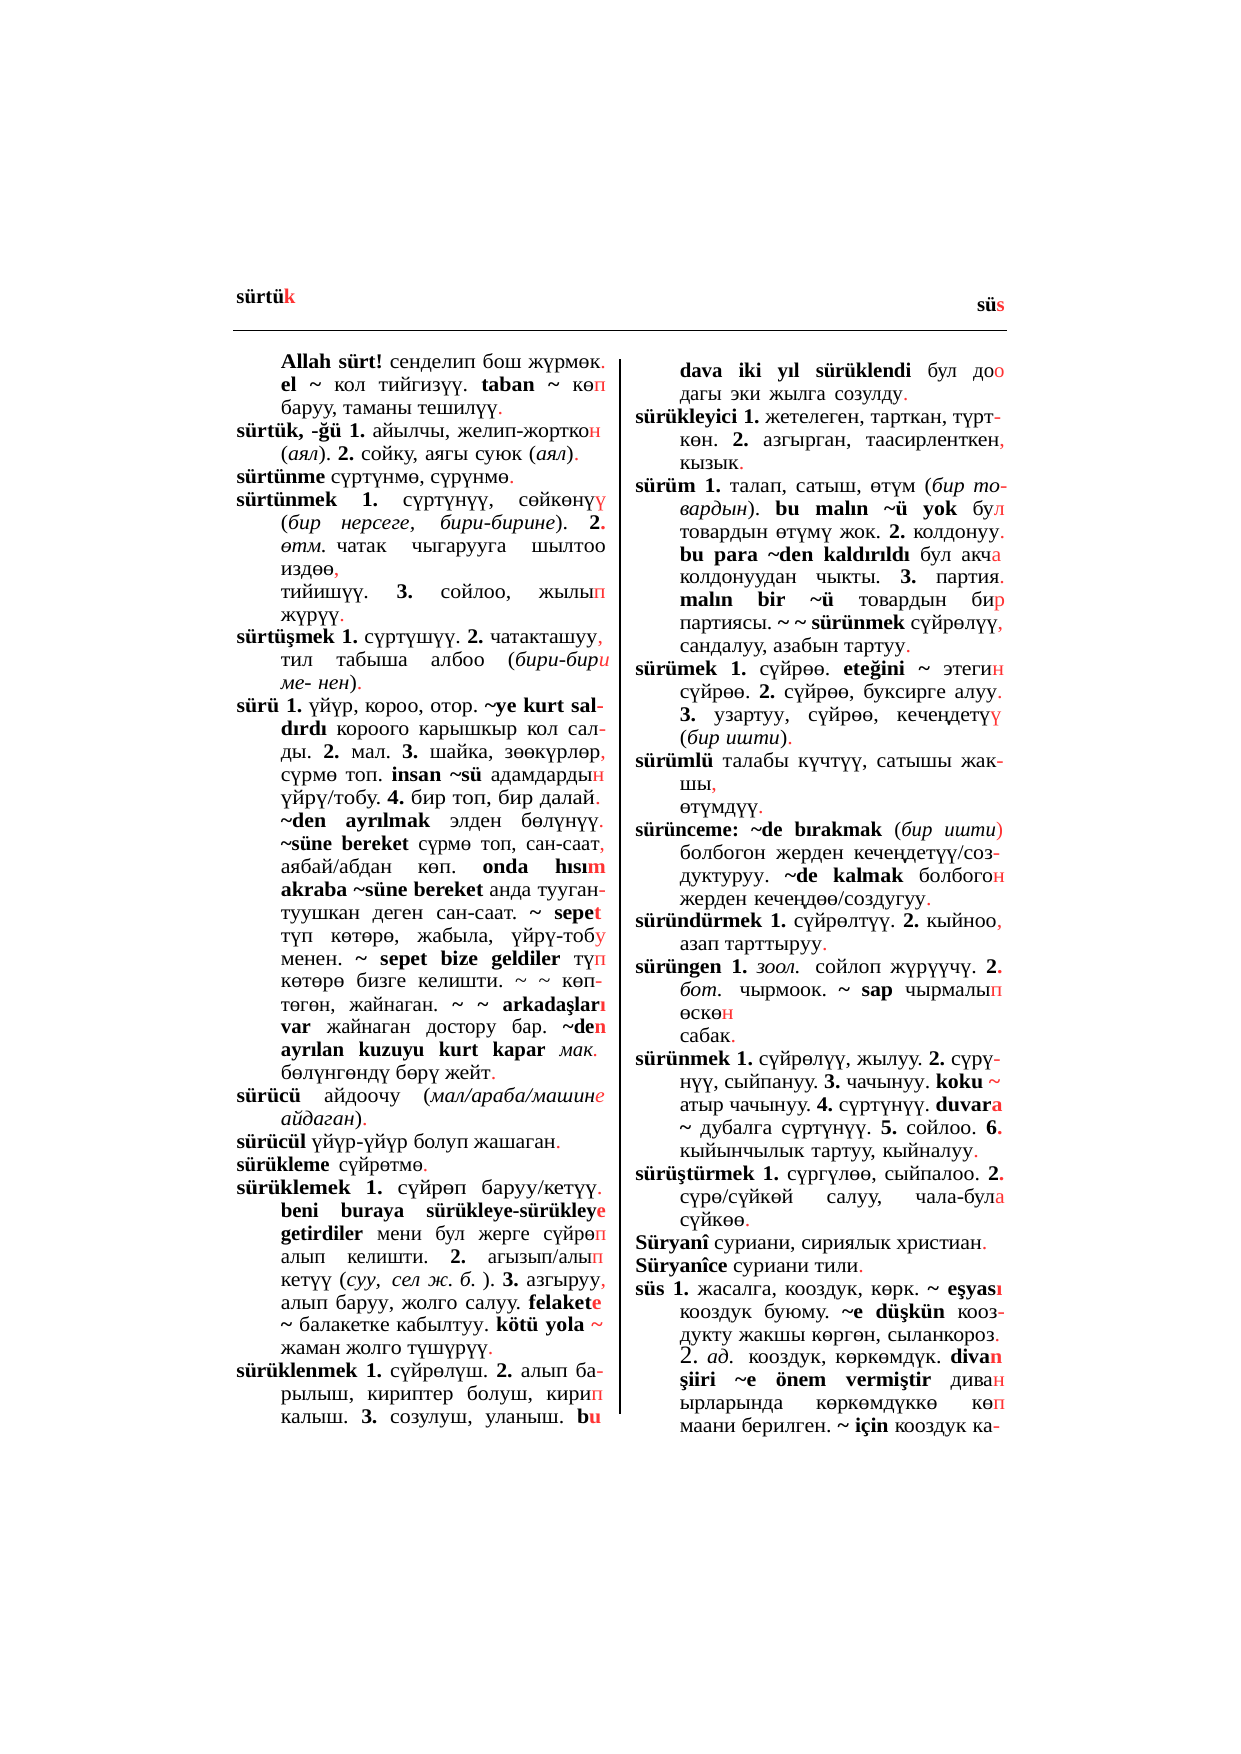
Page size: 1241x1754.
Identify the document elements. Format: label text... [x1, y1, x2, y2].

text (аял). 2. сойку, аягы суюк (аял). [281, 442, 583, 465]
text кыйынчылык тартуу, кыйналуу. [679, 1139, 983, 1162]
text көн. 2. азгырган, таасирленткен, кызык. [679, 428, 1004, 474]
list ад. кооздук, көркөмдүк. divan [679, 1346, 1005, 1368]
text өскөн сабак. [679, 1001, 795, 1047]
text sürükleyici 1. жетелеген, тарткан, түрт- [635, 405, 1004, 428]
text шы, өтүмдүү. [679, 772, 804, 818]
text Allah sürt! сенделип бош жүрмөк. el ~ кол тийгизүү. taban ~ көп баруу, таманы тешилүү. [281, 350, 606, 419]
text бөлүнгөндү бөрү жейт. [281, 1061, 496, 1084]
text вардын). bu malın ~ü yok бул товардын өтүмү жок. 2. колдонуу. bu para ~den kaldırıldı бул акча [679, 497, 1005, 566]
text sürüklemek 1. сүйрөп баруу/кетүү. [236, 1176, 609, 1199]
text калыш. 3. созулуш, уланыш. bu [281, 1405, 606, 1428]
text Süryanî суриани, сириялык христиан. [635, 1231, 1029, 1254]
text şiiri ~e önem vermiştir диван ырларында көркөмдүккө көп маани берилген. ~ için кооздук ка- [679, 1368, 1005, 1437]
text dırdı короого карышкыр кол сал- ды. 2. мал. 3. шайка, зөөкүрлөр, сүрмө топ. insan ~sü адамдардын [281, 717, 606, 786]
text sürücü айдоочу (мал/араба/машине айдаган). [236, 1084, 609, 1130]
text sürüştürmek 1. сүргүлөө, сыйпалоо. 2. сүрө/сүйкөй салуу, чала-була сүйкөө. [635, 1162, 1004, 1231]
text кетүү (суу, сел ж. б. ). 3. азгыруу, алып баруу, жолго салуу. felakete [281, 1268, 606, 1314]
text болбогон жерден кечеңдетүү/соз- [679, 841, 1005, 864]
text ~ дубалга сүртүнүү. 5. сойлоо. 6. [679, 1116, 1004, 1139]
text dava iki yıl sürüklendi бул доо дагы эки жылга созулду. [679, 359, 1004, 405]
text sürtüşmek 1. сүртүшүү. 2. чатакташуу, [236, 626, 609, 648]
text (бир ишти). [679, 726, 793, 749]
text сандалуу, азабын тартуу. [679, 634, 913, 657]
text тийишүү. 3. сойлоо, жылып жүрүү. [281, 580, 606, 626]
text sürümlü талабы күчтүү, сатышы жак- [635, 749, 1004, 772]
text аябай/абдан көп. onda hısım akraba ~süne bereket анда тууган- туушкан деген сан-саат. ~ sepet [281, 855, 606, 924]
text азап тарттыруу. [679, 932, 828, 956]
text дуктуруу. ~de kalmak болбогон жерден кечеңдөө/создугуу. [679, 864, 1005, 910]
text 3. узартуу, сүйрөө, кечеңдетүү [679, 703, 1004, 726]
text sürtük [236, 284, 296, 308]
text тил табыша албоо (бири-бири ме- нен). [281, 648, 609, 694]
text beni buraya sürükleye-sürükleye getirdiler мени бул жерге сүйрөп алып келишти. 2. агызып/алып [281, 1199, 606, 1268]
text süs 1. жасалга, кооздук, көрк. ~ eşyası [635, 1277, 1004, 1299]
text жаман жолго түшүрүү. [281, 1336, 496, 1359]
text ~süne bereket сүрмө топ, сан-саат, [281, 832, 606, 855]
text sürükleme сүйрөтмө. [236, 1153, 609, 1176]
text sürüklenmek 1. сүйрөлүш. 2. алып ба- рылыш, кириптер болуш, кирип [236, 1359, 609, 1405]
text sürüngen 1. зоол. сойлоп жүрүүчү. 2. [635, 956, 1065, 978]
text sürünceme: ~de bırakmak (бир ишти) [635, 818, 1065, 841]
text төгөн, жайнаган. ~ ~ arkadaşları var жайнаган достору бар. ~den ayrılan kuzuyu kurt kаpar мак. [281, 993, 606, 1061]
text sürücül үйүр-үйүр болуп жашаган. [236, 1130, 609, 1153]
text кооздук буюму. ~e düşkün кооз- дукту жакшы көргөн, сыланкороз. [679, 1300, 1005, 1346]
text sürü 1. үйүр, короо, отор. ~ye kurt sal- [236, 694, 609, 717]
text sürüm 1. талап, сатыш, өтүм (бир то- [635, 474, 1065, 497]
text sürünmek 1. сүйрөлүү, жылуу. 2. сүрү- нүү, сыйпануу. 3. чачынуу. koku ~ [635, 1047, 1038, 1093]
text sürtük, -ğü 1. айылчы, желип-жорткон [236, 419, 609, 442]
text атыр чачынуу. 4. сүртүнүү. duvara [679, 1093, 1005, 1116]
text sürümek 1. сүйрөө. eteğini ~ этегин сүйрөө. 2. сүйрөө, буксирге алуу. [635, 657, 1060, 703]
text ~ балакетке кабылтуу. kötü yola ~ [281, 1314, 606, 1336]
text sürtünmek 1. сүртүнүү, сөйкөнүү (бир нерсеге, бири-бирине). 2. өтм. чатак чыгарууга шылтоо издөө, [236, 488, 606, 580]
text ~den ayrılmak элден бөлүнүү. [281, 809, 606, 832]
text Süryanîce суриани тили. [635, 1254, 1029, 1277]
text үйрү/тобу. 4. бир топ, бир далай. [281, 786, 606, 809]
text түп көтөрө, жабыла, үйрү-тобу менен. ~ sepet bize geldiler түп көтөрө бизге келишти. ~ ~ көп- [281, 924, 606, 992]
text колдонуудан чыкты. 3. партия. malın bir ~ü товардын бир партиясы. ~ ~ sürünmek сүйрөлүү, [679, 566, 1005, 634]
text süs [916, 292, 1065, 316]
text sürtünme сүртүнмө, сүрүнмө. [236, 465, 609, 488]
text бот. чырмоок. ~ sap чырмалып [679, 978, 1004, 1001]
text süründürmek 1. сүйрөлтүү. 2. кыйноо, [635, 910, 1065, 932]
